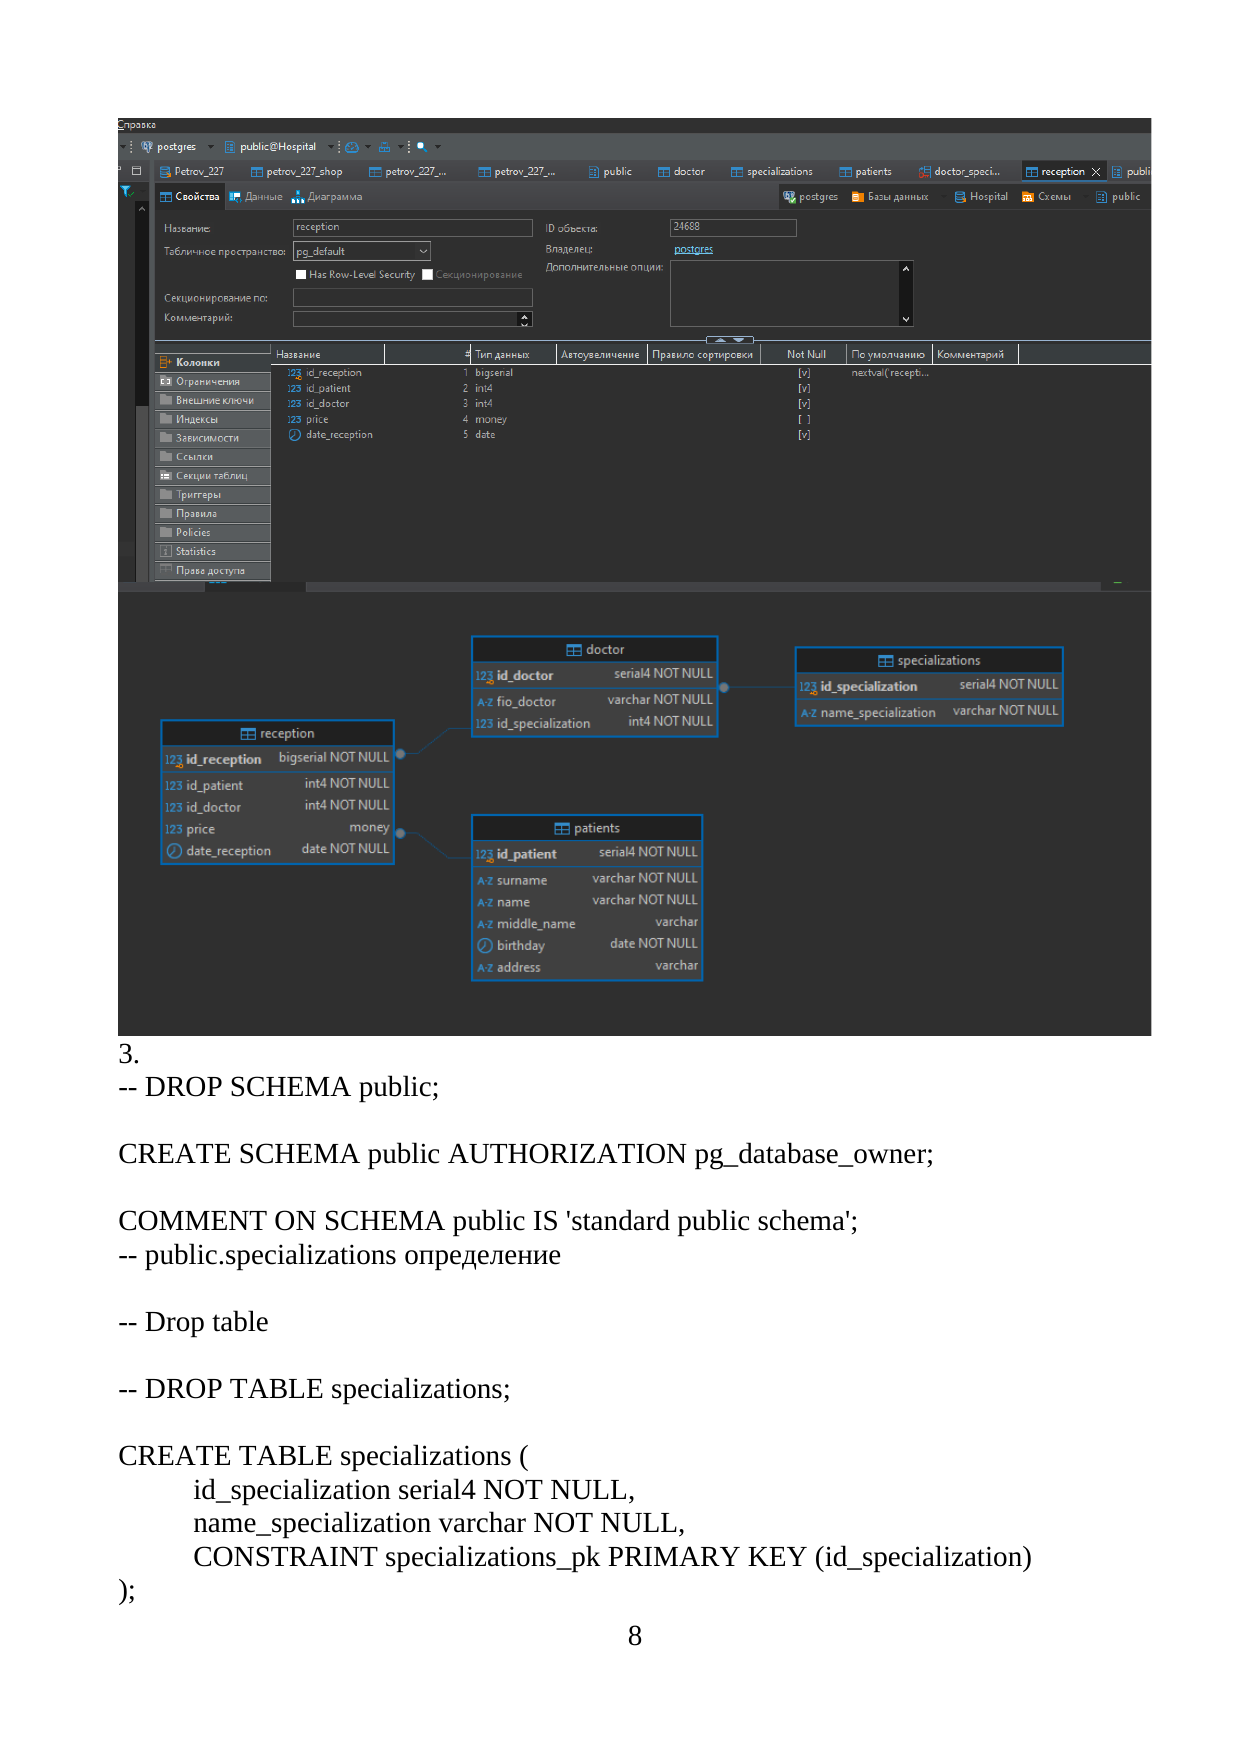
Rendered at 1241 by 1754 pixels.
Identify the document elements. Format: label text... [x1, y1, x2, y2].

text -- DROP TABLE specializations; [118, 1371, 1152, 1405]
text CONSTRAINT specializations_pk PRIMARY KEY (id_specialization) [118, 1539, 1152, 1572]
text -- DROP SCHEMA public; [118, 1069, 1152, 1103]
text -- public.specializations определение [118, 1237, 1152, 1271]
text 3. [118, 1036, 1152, 1069]
text -- Drop table [118, 1304, 1152, 1338]
text ); [118, 1572, 1152, 1606]
text COMMENT ON SCHEMA public IS 'standard public schema'; [118, 1203, 1152, 1237]
text CREATE TABLE specializations ( [118, 1438, 1152, 1472]
text CREATE SCHEMA public AUTHORIZATION pg_database_owner; [118, 1136, 1152, 1170]
text name_specialization varchar NOT NULL, [118, 1505, 1152, 1539]
picture [118, 118, 1152, 1036]
text id_specialization serial4 NOT NULL, [118, 1472, 1152, 1505]
